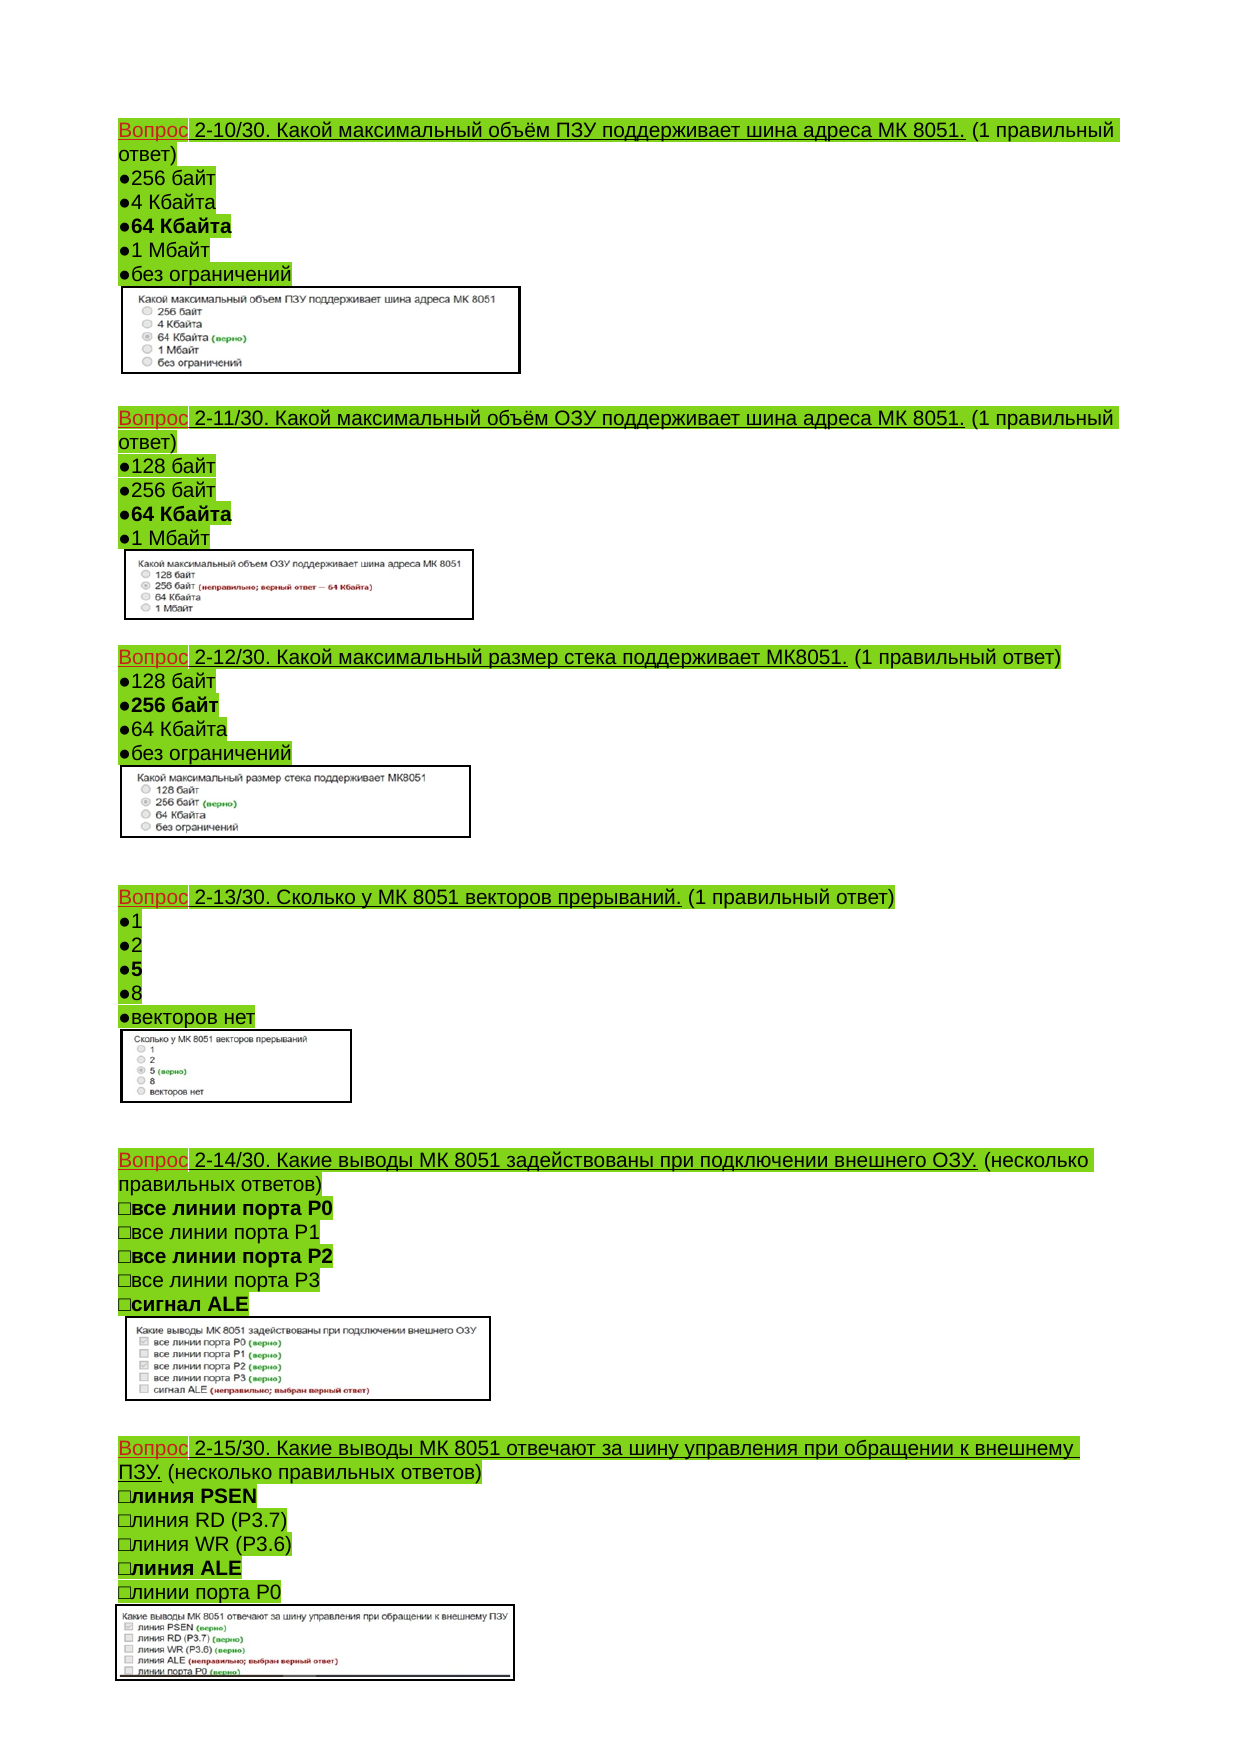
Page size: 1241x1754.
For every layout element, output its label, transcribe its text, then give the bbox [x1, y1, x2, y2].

text ●64 Кбайта [118, 214, 1122, 238]
text ●без ограничений [118, 741, 1122, 765]
text ●1 [118, 909, 1122, 933]
picture [124, 770, 466, 834]
text □все линии порта P1 [118, 1220, 1122, 1244]
text Вопрос 2-12/30. Какой максимальный размер стека поддерживает МК8051. (1 правильный ответ) [118, 645, 1122, 669]
text ●1 Мбайт [118, 525, 1122, 549]
picture [119, 1608, 511, 1677]
text Вопрос 2-15/30. Какие выводы МК 8051 отвечают за шину управления при обращении к внешнему ПЗУ. (несколько правильных ответов) [118, 1436, 1122, 1484]
text □линия ALE [118, 1556, 1122, 1579]
text ●64 Кбайта [118, 501, 1122, 525]
text □линии порта P0 [118, 1579, 1122, 1603]
text ●256 байт [118, 166, 1122, 190]
text ●2 [118, 933, 1122, 957]
text ●без ограничений [118, 262, 1122, 286]
text □сигнал ALE [118, 1292, 1122, 1316]
text Вопрос 2-14/30. Какие выводы МК 8051 задействованы при подключении внешнего ОЗУ. (несколько правильных ответов) [118, 1148, 1122, 1196]
text □линия WR (P3.6) [118, 1532, 1122, 1556]
text Вопрос 2-13/30. Сколько у МК 8051 векторов прерываний. (1 правильный ответ) [118, 885, 1122, 909]
picture [126, 290, 516, 369]
text ●128 байт [118, 669, 1122, 693]
text □линия RD (P3.7) [118, 1508, 1122, 1532]
text ●256 байт [118, 693, 1122, 717]
text ●1 Мбайт [118, 238, 1122, 262]
text ●4 Кбайта [118, 190, 1122, 214]
picture [129, 1321, 487, 1397]
text □линия PSEN [118, 1484, 1122, 1508]
text Вопрос 2-10/30. Какой максимальный объём ПЗУ поддерживает шина адреса МК 8051. (1 правильный ответ) [118, 118, 1122, 166]
text □все линии порта P0 [118, 1196, 1122, 1220]
text ●64 Кбайта [118, 717, 1122, 741]
picture [125, 1033, 348, 1099]
text ●128 байт [118, 453, 1122, 477]
text ●8 [118, 981, 1122, 1004]
picture [129, 554, 469, 615]
text ●256 байт [118, 477, 1122, 501]
text ●векторов нет [118, 1004, 1122, 1028]
text Вопрос 2-11/30. Какой максимальный объём ОЗУ поддерживает шина адреса МК 8051. (1 правильный ответ) [118, 406, 1122, 453]
text □все линии порта P2 [118, 1244, 1122, 1268]
text □все линии порта P3 [118, 1268, 1122, 1292]
text ●5 [118, 957, 1122, 981]
